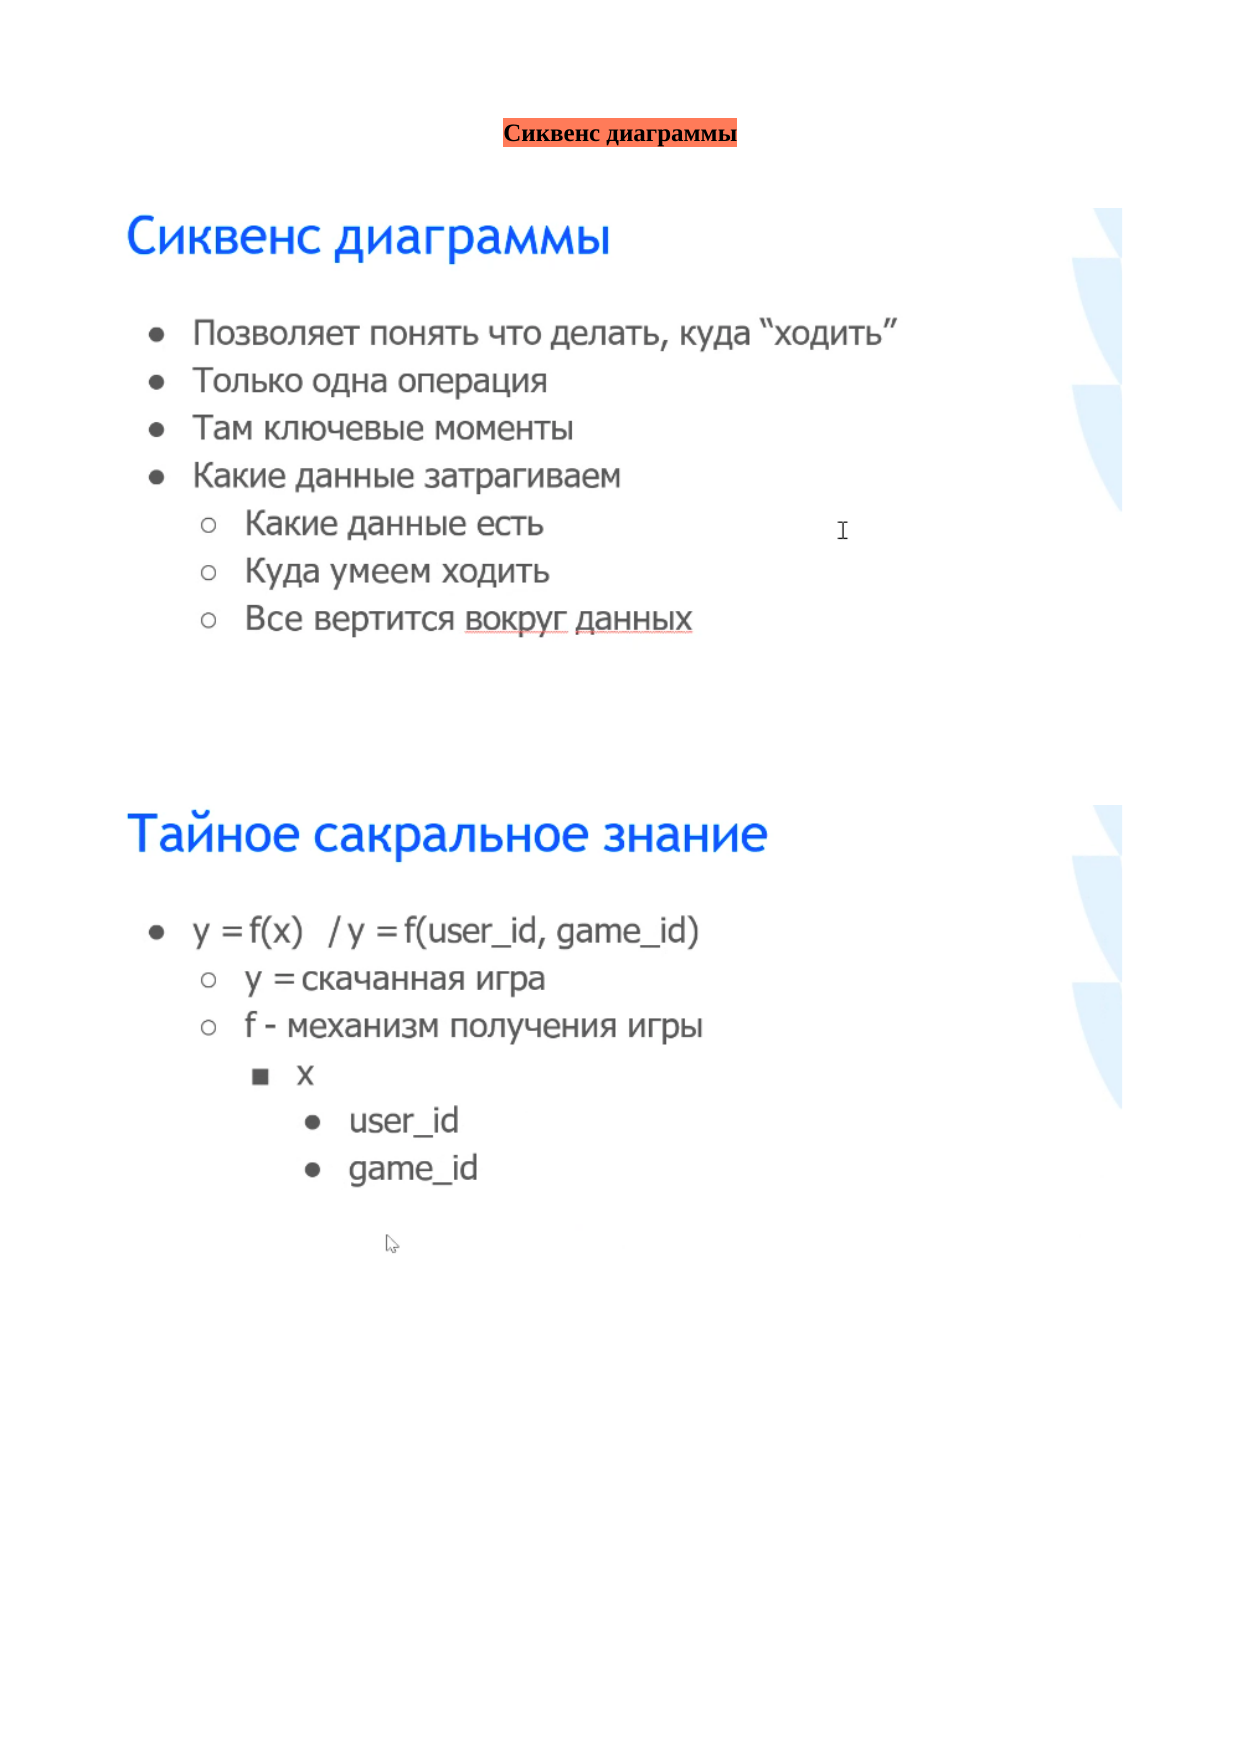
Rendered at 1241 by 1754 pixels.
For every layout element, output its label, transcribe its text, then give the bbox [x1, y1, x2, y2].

picture [118, 208, 1123, 717]
picture [118, 805, 1123, 1314]
text Сиквенс диаграммы [118, 118, 1122, 147]
